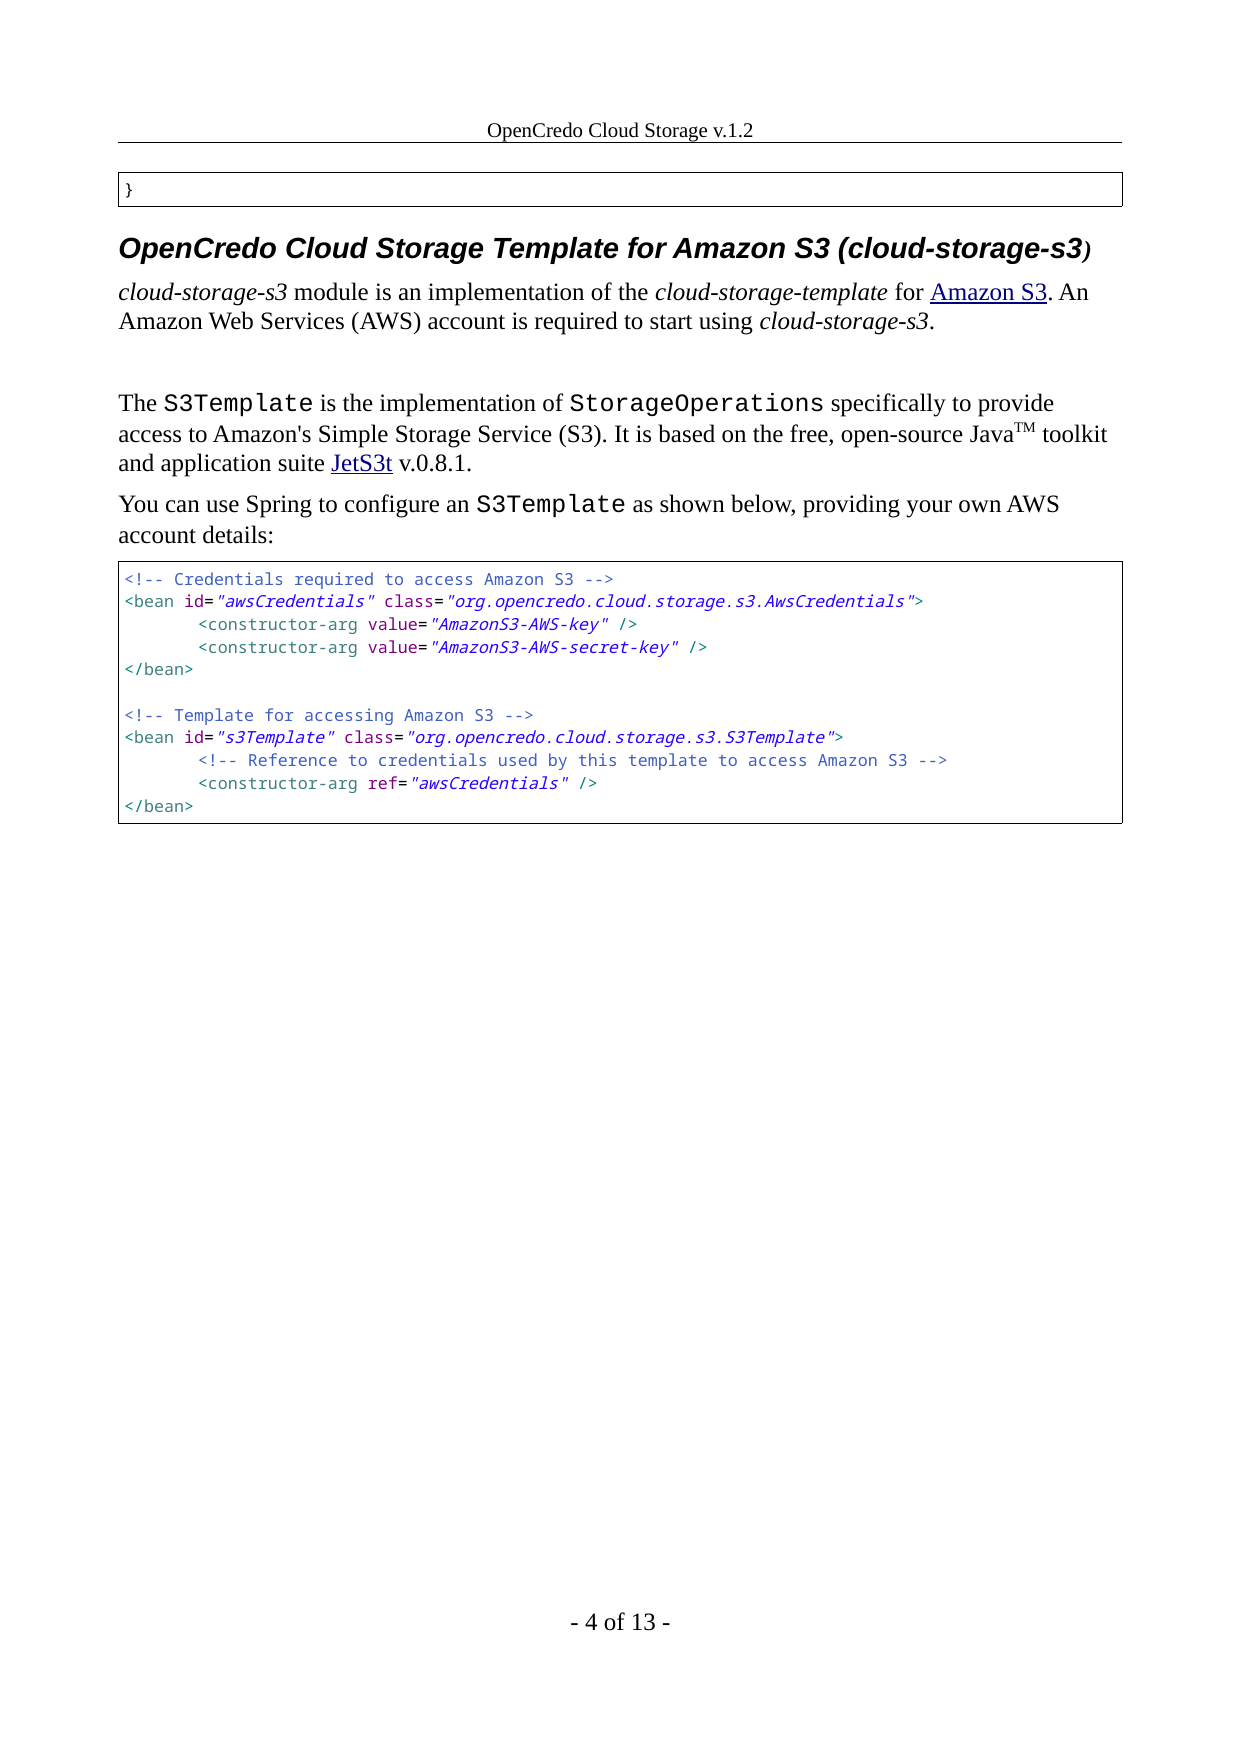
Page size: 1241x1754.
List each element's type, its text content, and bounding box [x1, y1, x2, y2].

subtitle OpenCredo Cloud Storage Template for Amazon S3 (cloud-storage-s3) [118, 231, 1122, 265]
text The S3Template is the implementation of StorageOperations specifically to provide access to Amazon's Simple Storage Service (S3). It is based on the free, open-source JavaTM toolkit and application suite JetS3t v.0.8.1. [118, 388, 1122, 477]
text cloud-storage-s3 module is an implementation of the cloud-storage-template for Amazon S3. An Amazon Web Services (AWS) account is required to start using cloud-storage-s3. [118, 277, 1122, 335]
table_header } [119, 173, 1122, 206]
table_header <!-- Credentials required to access Amazon S3 --> <bean id="awsCredentials" class="org.opencredo.cloud.storage.s3.AwsCredentials"> <constructor-arg value="AmazonS3-AWS-key" /> <constructor-arg value="AmazonS3-AWS-secret-key" /> </bean> <!-- Template for accessing Amazon S3 --> <bean id="s3Template" class="org.opencredo.cloud.storage.s3.S3Template"> <!-- Reference to credentials used by this template to access Amazon S3 --> <constructor-arg ref="awsCredentials" /> </bean> [119, 562, 1122, 823]
text You can use Spring to configure an S3Template as shown below, providing your own AWS account details: [118, 489, 1122, 549]
